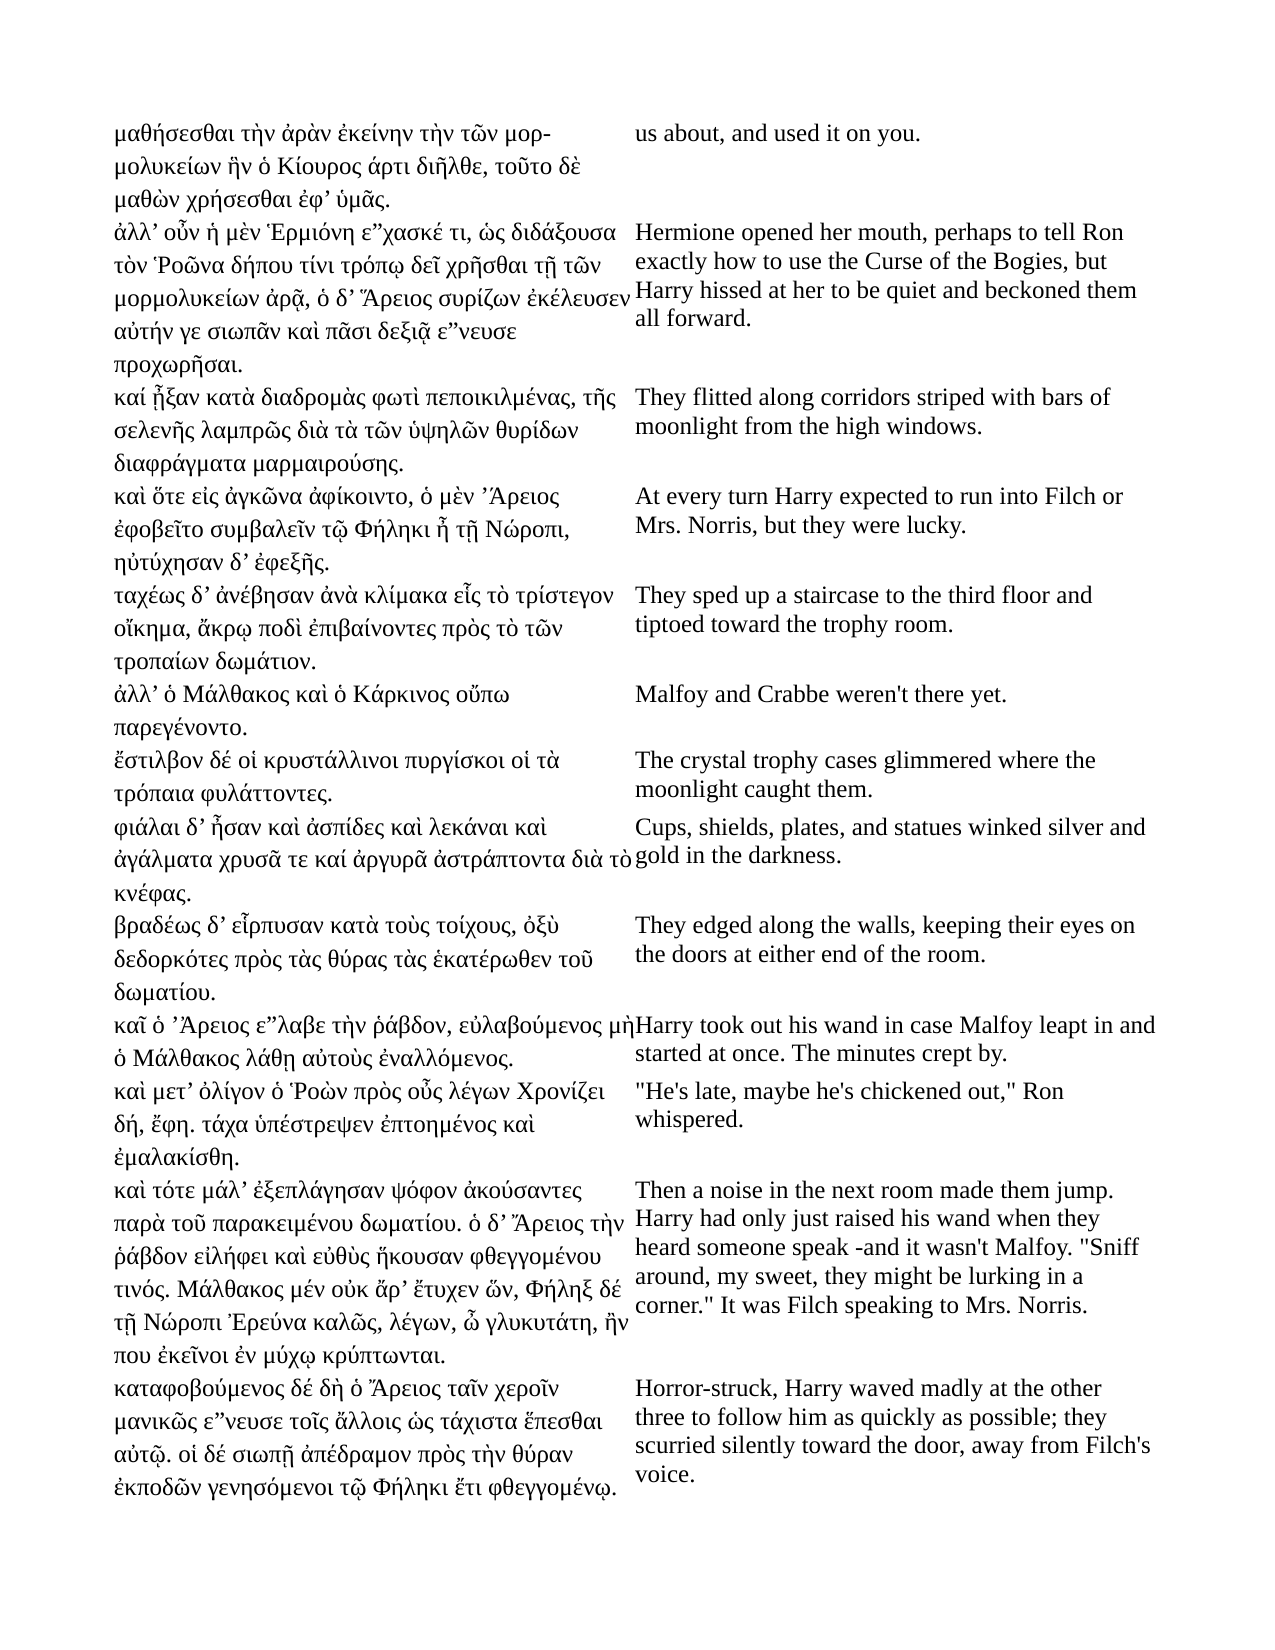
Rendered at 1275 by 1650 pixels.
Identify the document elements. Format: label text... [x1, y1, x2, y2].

table_cell καί ᾖξαν κατὰ διαδρομὰς φωτὶ πεποικιλμένας, τῆς σελενῆς λαμπρῶς διὰ τὰ τῶν ὑψηλῶν θυρίδων διαφράγματα μαρμαιρούσης. [114, 382, 635, 481]
table_cell Then a noise in the next room made them jump. Harry had only just raised his wand when they heard someone speak -and it wasn't Malfoy. "Sniff around, my sweet, they might be lurking in a corner." It was Filch speaking to Mrs. Norris. [635, 1175, 1157, 1373]
table_cell They flitted along corridors striped with bars of moonlight from the high windows. [635, 382, 1157, 481]
table_cell ἀλλ’ οὖν ἡ μὲν Ἑρμιόνη ε”χασκέ τι, ὡς διδάξουσα τὸν Ῥοῶνα δήπου τίνι τρόπῳ δεῖ χρῆσθαι τῇ τῶν μορμολυκείων ἀρᾷ, ὁ δ’ Ἅρειος συρίζων ἐκέλευσεν αὐτήν γε σιωπᾶν καὶ πᾶσι δεξιᾷ ε”νευσε προχωρῆσαι. [114, 217, 635, 382]
table_cell Cups, shields, plates, and statues winked silver and gold in the darkness. [635, 812, 1157, 911]
table_cell ταχέως δ’ ἀνέβησαν ἀνὰ κλίμακα εἷς τὸ τρίστεγον οἴκημα, ἄκρῳ ποδὶ ἐπιβαίνοντες πρὸς τὸ τῶν τροπαίων δωμάτιον. [114, 580, 635, 679]
table_cell At every turn Harry expected to run into Filch or Mrs. Norris, but they were lucky. [635, 481, 1157, 580]
table_cell ἔστιλβον δέ οἱ κρυστάλλινοι πυργίσκοι οἱ τὰ τρόπαια φυλάττοντες. [114, 746, 635, 812]
table_cell καταφοβούμενος δέ δὴ ὁ Ἄρειος ταῖν χεροῖν μανικῶς ε”νευσε τοῖς ἄλλοις ὡς τάχιστα ἕπεσθαι αὐτῷ. οἱ δέ σιωπῇ ἀπέδραμον πρὸς τὴν θύραν ἐκποδῶν γενησόμενοι τῷ Φήληκι ἔτι φθεγγομένῳ. [114, 1373, 635, 1505]
table_cell φιάλαι δ’ ἦσαν καὶ ἀσπίδες καὶ λεκάναι καὶ ἀγάλματα χρυσᾶ τε καί ἀργυρᾶ ἀστράπτοντα διὰ τὸ κνέφας. [114, 812, 635, 911]
table_cell They edged along the walls, keeping their eyes on the doors at either end of the room. [635, 911, 1157, 1010]
table_cell The crystal trophy cases glimmered where the moonlight caught them. [635, 746, 1157, 812]
table_cell καὶ τότε μάλ’ ἐξεπλάγησαν ψόφον ἀκούσαντες παρὰ τοῦ παρακειμένου δωματίου. ὁ δ’ Ἄρειος τὴν ῥάβδον εἰλήφει καὶ εὐθὺς ἥκουσαν φθεγγομένου τινός. Μάλθακος μέν οὐκ ἄρ’ ἔτυχεν ὥν, Φήληξ δέ τῇ Νώροπι Ἐρεύνα καλῶς, λέγων, ὦ γλυκυτάτη, ἢν που ἐκεῖνοι ἐν μύχῳ κρύπτωνται. [114, 1175, 635, 1373]
table_cell Harry took out his wand in case Malfoy leapt in and started at once. The minutes crept by. [635, 1010, 1157, 1076]
table_cell καῖ ὁ ’Ἀρειος ε”λαβε τὴν ῥάβδον, εὐλαβούμενος μὴ ὁ Μάλθακος λάθῃ αὐτοὺς ἐναλλόμενος. [114, 1010, 635, 1076]
table_cell us about, and used it on you. [635, 118, 1157, 217]
table_cell "He's late, maybe he's chickened out," Ron whispered. [635, 1076, 1157, 1175]
table_cell Hermione opened her mouth, perhaps to tell Ron exactly how to use the Curse of the Bogies, but Harry hissed at her to be quiet and beckoned them all forward. [635, 217, 1157, 382]
table_cell βραδέως δ’ εἷρπυσαν κατὰ τοὺς τοίχους, ὀξὺ δεδορκότες πρὸς τὰς θύρας τὰς ἑκατέρωθεν τοῦ δωματίου. [114, 911, 635, 1010]
table_cell καὶ ὅτε εἰς ἀγκῶνα ἀφίκοιντο, ὁ μὲν ’Άρειος ἐφοβεῖτο συμβαλεῖν τῷ Φήληκι ἦ τῇ Νώροπι, ηὐτύχησαν δ’ ἐφεξῆς. [114, 481, 635, 580]
table_cell μαθήσεσθαι τὴν ἀρὰν ἐκείνην τὴν τῶν μορ- μολυκείων ἣν ὁ Κίουρος άρτι διῆλθε, τοῦτο δὲ μαθὼν χρήσεσθαι ἐφ’ ὑμᾶς. [114, 118, 635, 217]
table_cell ἀλλ’ ὁ Μάλθακος καὶ ὁ Κάρκινος οὔπω παρεγένοντο. [114, 680, 635, 746]
table_cell They sped up a staircase to the third floor and tiptoed toward the trophy room. [635, 580, 1157, 679]
table_cell Horror-struck, Harry waved madly at the other three to follow him as quickly as possible; they scurried silently toward the door, away from Filch's voice. [635, 1373, 1157, 1505]
table_cell καὶ μετ’ ὀλίγον ὁ Ῥοὼν πρὸς οὖς λέγων Χρονίζει δή, ἔφη. τάχα ὑπέστρεψεν ἐπτοημένος καὶ ἐμαλακίσθη. [114, 1076, 635, 1175]
table_cell Malfoy and Crabbe weren't there yet. [635, 680, 1157, 746]
